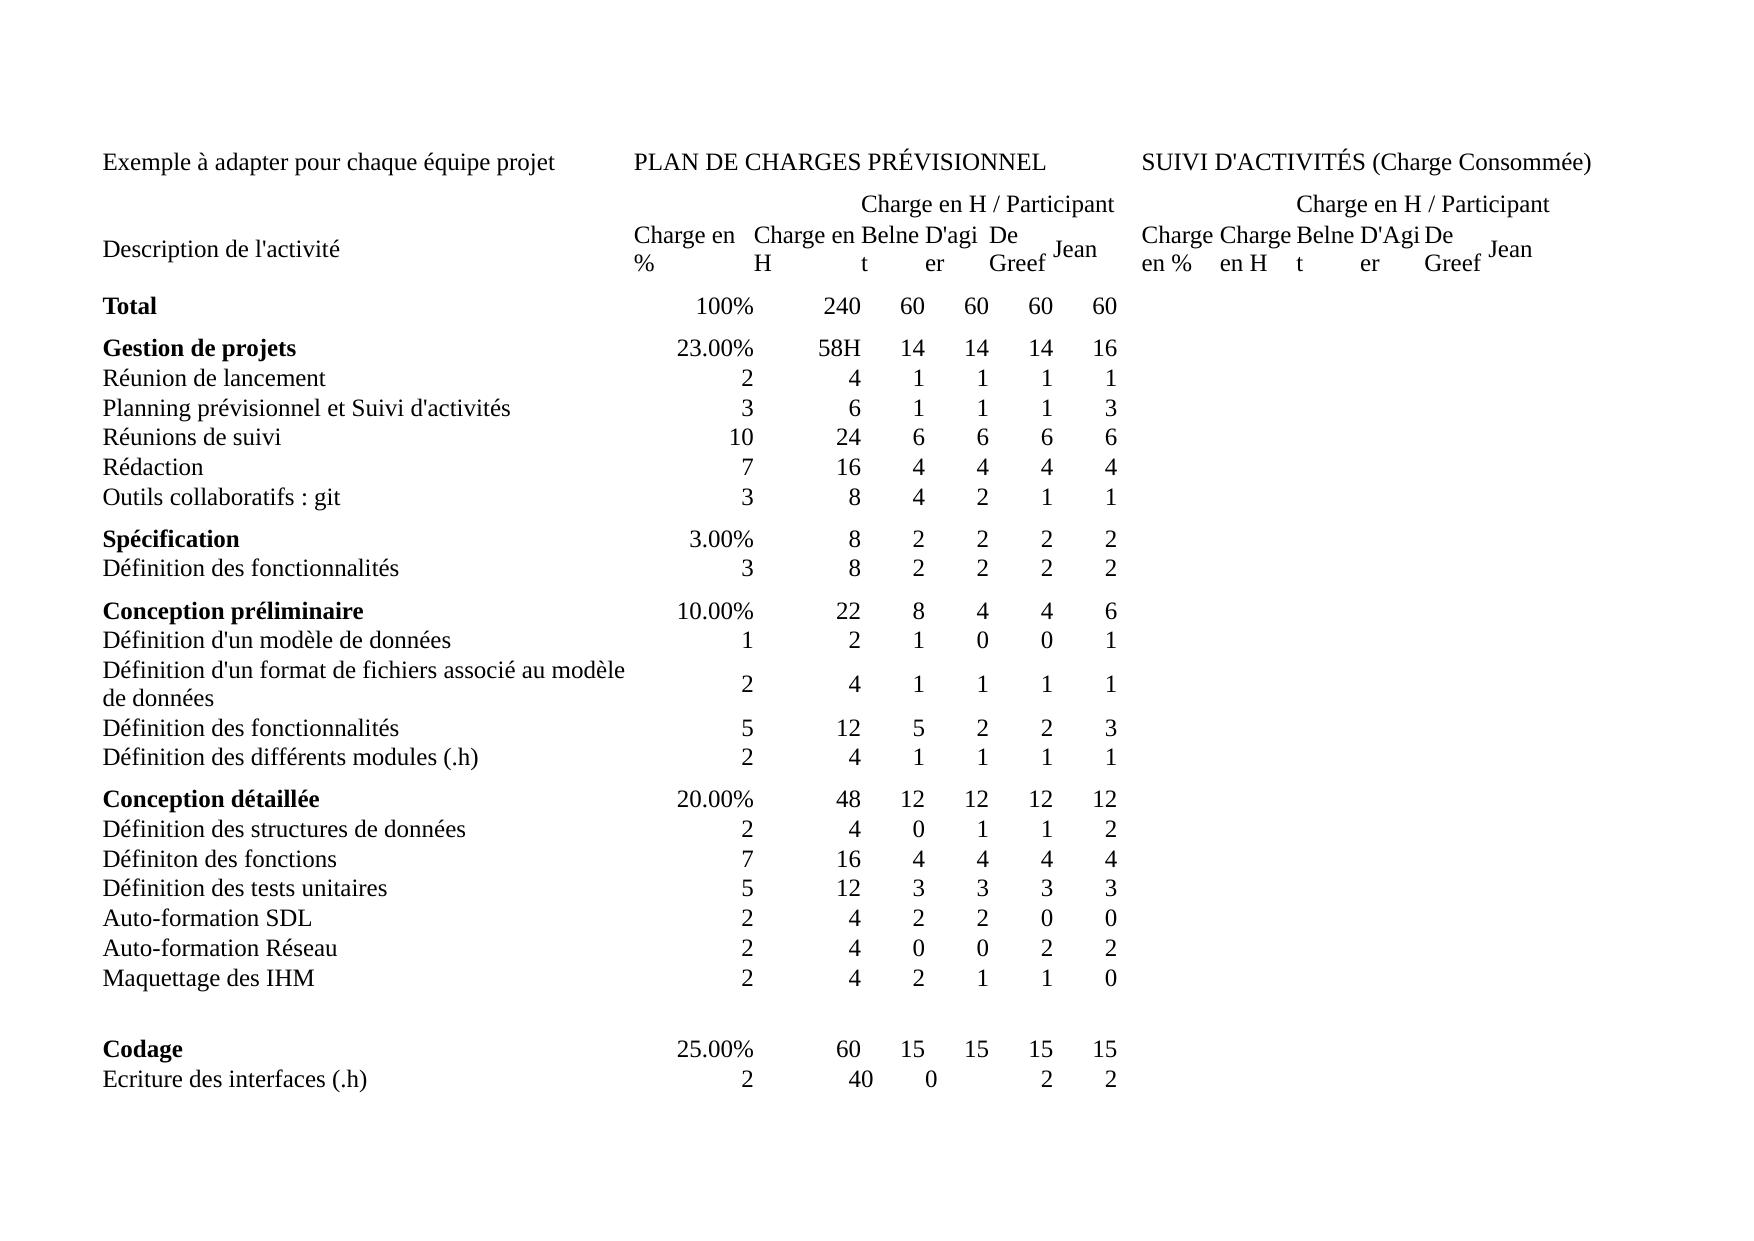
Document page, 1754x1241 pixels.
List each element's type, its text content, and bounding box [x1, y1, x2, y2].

table_cell 2 [754, 625, 861, 655]
table_cell 2 [861, 962, 925, 992]
table_cell [1141, 962, 1219, 992]
table_cell [1360, 583, 1424, 595]
table_cell [1220, 177, 1296, 189]
table_cell [1053, 992, 1117, 1022]
table_cell 0 [989, 903, 1053, 932]
table_cell [102, 583, 634, 595]
table_cell [1220, 844, 1296, 873]
table_cell 1 [925, 814, 989, 843]
table_cell Jean [1053, 219, 1117, 278]
table_cell 16 [754, 452, 861, 481]
table_cell [1424, 992, 1488, 1022]
table_cell [89, 553, 102, 583]
table_cell Conception préliminaire [102, 595, 634, 625]
table_cell [1220, 189, 1296, 219]
table_cell [1424, 742, 1488, 772]
table_cell [1424, 177, 1488, 189]
table_cell [1424, 873, 1488, 903]
table_header SUIVI D'ACTIVITÉS (Charge Consommée) [1141, 147, 1718, 177]
table_cell [1424, 291, 1488, 320]
table_cell [89, 1064, 102, 1093]
table_cell [102, 177, 634, 189]
table_cell Charge en % [634, 219, 753, 278]
table_cell 4 [754, 1064, 861, 1093]
table_cell [989, 1022, 1053, 1034]
table_cell [1141, 177, 1219, 189]
table_cell [1053, 1022, 1117, 1034]
table_cell 5 [634, 712, 753, 742]
table_cell [754, 992, 861, 1022]
table_cell [1360, 481, 1424, 511]
table_cell [89, 481, 102, 511]
table_cell [1117, 363, 1141, 392]
table_cell [754, 278, 861, 291]
table_cell [1141, 511, 1219, 523]
table_cell 2 [1053, 1064, 1117, 1093]
table_cell [1141, 392, 1219, 422]
table_cell [1117, 583, 1141, 595]
table_cell [634, 320, 753, 333]
table_cell [1220, 1022, 1296, 1034]
table_cell [1220, 333, 1296, 362]
table_cell 60 [861, 291, 925, 320]
table_cell [1141, 712, 1219, 742]
table_cell [1360, 742, 1424, 772]
table_cell [925, 278, 989, 291]
table_cell [1360, 625, 1424, 655]
table_cell [1220, 553, 1296, 583]
table_header Exemple à adapter pour chaque équipe projet [102, 147, 634, 177]
table_cell [1141, 363, 1219, 392]
table_cell [1220, 784, 1296, 814]
table_cell 2 [861, 553, 925, 583]
table_cell [989, 511, 1053, 523]
table_cell 4 [754, 742, 861, 772]
table_cell [1141, 452, 1219, 481]
table_cell [1424, 363, 1488, 392]
table_cell [1117, 422, 1141, 452]
table_cell [1296, 933, 1360, 962]
table_cell 0 [861, 933, 925, 962]
table_cell [1488, 1022, 1718, 1034]
table_cell [89, 625, 102, 655]
table_cell [1296, 291, 1360, 320]
table_cell [754, 583, 861, 595]
table_cell [1360, 524, 1424, 553]
table_cell 1 [1053, 481, 1117, 511]
table_header [1117, 147, 1141, 177]
table_cell 1 [989, 655, 1053, 712]
table_cell [1488, 814, 1718, 843]
table_cell [1488, 524, 1718, 553]
table_cell 2 [634, 962, 753, 992]
table_cell [1117, 992, 1141, 1022]
table_cell 8 [754, 481, 861, 511]
table_cell 60 [989, 291, 1053, 320]
table_cell [89, 189, 102, 219]
table_cell [1488, 844, 1718, 873]
table_cell [1296, 595, 1360, 625]
table_cell [634, 772, 753, 784]
table_cell [1360, 511, 1424, 523]
table_cell 15 [925, 1034, 989, 1064]
table_cell 2 [634, 655, 753, 712]
table_cell 3 [634, 553, 753, 583]
table_cell [1296, 814, 1360, 843]
table_cell 6 [989, 422, 1053, 452]
table_cell 60 [925, 291, 989, 320]
table_cell [989, 177, 1053, 189]
table_cell [1141, 903, 1219, 932]
table_cell [1488, 320, 1718, 333]
table_cell 7 [634, 844, 753, 873]
table_cell [1360, 177, 1424, 189]
table_cell [1141, 784, 1219, 814]
table_cell [634, 278, 753, 291]
table_cell 2 [989, 524, 1053, 553]
table_cell 8 [754, 553, 861, 583]
table_cell Jean [1488, 219, 1718, 278]
table_cell 12 [754, 712, 861, 742]
table_cell [1296, 553, 1360, 583]
table_cell [1360, 1034, 1424, 1064]
table_cell 1 [989, 481, 1053, 511]
table_cell Charge en H / Participant [861, 189, 1117, 219]
table_cell 4 [754, 962, 861, 992]
table_cell [1488, 583, 1718, 595]
table_cell [1117, 291, 1141, 320]
table_cell [1360, 1022, 1424, 1034]
table_cell [1424, 814, 1488, 843]
table_cell [1424, 784, 1488, 814]
table_cell Total [102, 291, 634, 320]
table_cell [89, 655, 102, 712]
table_cell [1220, 392, 1296, 422]
table_cell [1424, 1022, 1488, 1034]
table_cell 14 [925, 333, 989, 362]
table_cell [1360, 784, 1424, 814]
table_cell [89, 278, 102, 291]
table_cell 100% [634, 291, 753, 320]
table_cell 2 [861, 524, 925, 553]
table_cell [1296, 320, 1360, 333]
table_cell 4 [861, 844, 925, 873]
table_cell 1 [861, 392, 925, 422]
table_cell 12 [861, 784, 925, 814]
table_cell [1220, 903, 1296, 932]
table_cell [1488, 903, 1718, 932]
table_cell [1117, 553, 1141, 583]
table_cell 2 [989, 553, 1053, 583]
table_cell [1220, 452, 1296, 481]
table_cell [89, 511, 102, 523]
table_cell [1220, 291, 1296, 320]
table_cell [1424, 452, 1488, 481]
table_cell Description de l'activité [102, 219, 634, 278]
table_cell 1 [1053, 363, 1117, 392]
table_cell [1360, 392, 1424, 422]
table_cell Définition des différents modules (.h) [102, 742, 634, 772]
table_cell [1117, 392, 1141, 422]
table_cell 4 [754, 363, 861, 392]
table_cell 1 [989, 814, 1053, 843]
table_cell Gestion de projets [102, 333, 634, 362]
table_cell [1424, 655, 1488, 712]
table_cell 24 [754, 422, 861, 452]
table_cell [989, 278, 1053, 291]
table_cell 10 [634, 422, 753, 452]
table_cell [1141, 553, 1219, 583]
table_cell [89, 583, 102, 595]
table_cell 5 [861, 712, 925, 742]
table_cell 10,00% [634, 595, 753, 625]
table_cell [1220, 742, 1296, 772]
table_cell 3 [634, 392, 753, 422]
table_cell [1117, 844, 1141, 873]
table_cell [1424, 1034, 1488, 1064]
table_cell [1360, 291, 1424, 320]
table_cell 4 [989, 844, 1053, 873]
table_cell 1 [861, 655, 925, 712]
table_cell Auto-formation SDL [102, 903, 634, 932]
table_cell 6 [925, 422, 989, 452]
table_cell [1220, 772, 1296, 784]
table_cell [925, 511, 989, 523]
table_cell [1141, 1034, 1219, 1064]
table_cell [1117, 712, 1141, 742]
table_cell 4 [925, 595, 989, 625]
table_cell [89, 712, 102, 742]
table_cell [89, 392, 102, 422]
table_cell [1296, 903, 1360, 932]
table_cell [1360, 844, 1424, 873]
table_cell Réunions de suivi [102, 422, 634, 452]
table_cell 1 [1053, 625, 1117, 655]
table_cell [1117, 962, 1141, 992]
table_cell [89, 962, 102, 992]
table_cell [1220, 524, 1296, 553]
table_cell 2 [861, 903, 925, 932]
table_cell D'Agier [1360, 219, 1424, 278]
table_cell [1220, 992, 1296, 1022]
table_cell [102, 992, 634, 1022]
table_cell [1296, 278, 1360, 291]
table_cell [989, 583, 1053, 595]
table_cell [89, 772, 102, 784]
table_cell [1488, 511, 1718, 523]
table_cell Spécification [102, 524, 634, 553]
table_cell 2 [925, 524, 989, 553]
table_cell [1117, 933, 1141, 962]
table_cell [1360, 772, 1424, 784]
table_cell [1424, 712, 1488, 742]
table_cell [1488, 784, 1718, 814]
table_cell 0 [861, 814, 925, 843]
table_cell [1296, 844, 1360, 873]
table_cell [1141, 524, 1219, 553]
table_cell [102, 511, 634, 523]
table_cell [1220, 962, 1296, 992]
table_cell 6 [754, 392, 861, 422]
table_cell [1220, 511, 1296, 523]
table_cell [1296, 177, 1360, 189]
table_cell [1141, 422, 1219, 452]
table_cell 4 [861, 452, 925, 481]
table_cell [1117, 1064, 1141, 1093]
table_cell 16 [754, 844, 861, 873]
table_cell [1360, 962, 1424, 992]
table_cell 7 [634, 452, 753, 481]
table_cell 14 [861, 333, 925, 362]
table_cell [1141, 333, 1219, 362]
table_cell [1141, 189, 1219, 219]
table_cell Ecriture des interfaces (.h) [102, 1064, 634, 1093]
table_cell [1296, 962, 1360, 992]
table_cell [1424, 553, 1488, 583]
table_cell [1296, 1034, 1360, 1064]
table_cell [1424, 320, 1488, 333]
table_cell [1488, 481, 1718, 511]
table_cell [1141, 320, 1219, 333]
table_cell 0 [861, 1064, 925, 1093]
table_cell [1360, 1064, 1424, 1093]
table_cell [1117, 278, 1141, 291]
table_cell [1220, 278, 1296, 291]
table_cell Outils collaboratifs : git [102, 481, 634, 511]
table_cell [1296, 422, 1360, 452]
table_cell 3 [989, 873, 1053, 903]
table_cell [1488, 962, 1718, 992]
table_cell [1053, 583, 1117, 595]
table_cell Réunion de lancement [102, 363, 634, 392]
table_cell 60 [754, 1034, 861, 1064]
table_cell [1053, 177, 1117, 189]
table_cell 2 [634, 903, 753, 932]
table_cell [754, 1022, 861, 1034]
table_cell 2 [989, 1064, 1053, 1093]
table_cell [1220, 655, 1296, 712]
table_cell [1141, 844, 1219, 873]
table_cell 23,00% [634, 333, 753, 362]
table_cell [89, 452, 102, 481]
table_cell [89, 873, 102, 903]
table_cell 16 [1053, 333, 1117, 362]
table_cell [1220, 933, 1296, 962]
table_cell [1488, 772, 1718, 784]
table_cell [102, 278, 634, 291]
table_cell [1296, 625, 1360, 655]
table_cell [89, 844, 102, 873]
table_cell 5 [634, 873, 753, 903]
table_cell 1 [861, 742, 925, 772]
table_cell Rédaction [102, 452, 634, 481]
table_cell [1360, 363, 1424, 392]
table_cell [1117, 177, 1141, 189]
table_cell Définition des structures de données [102, 814, 634, 843]
table_cell 15 [989, 1034, 1053, 1064]
table_cell 2 [634, 814, 753, 843]
table_cell 2 [1053, 933, 1117, 962]
table_cell 0 [1053, 903, 1117, 932]
table_cell [634, 189, 753, 219]
table_cell [1117, 1034, 1141, 1064]
table_cell [1141, 742, 1219, 772]
table_cell [89, 219, 102, 278]
table_cell 0 [925, 1064, 989, 1093]
table_cell [1360, 992, 1424, 1022]
table_cell 1 [925, 655, 989, 712]
table_cell De Greef [1424, 219, 1488, 278]
table_cell 4 [754, 933, 861, 962]
table_cell Belnet [1296, 219, 1360, 278]
table_cell [754, 177, 861, 189]
table_cell [1488, 278, 1718, 291]
table_cell Charge en H [754, 219, 861, 278]
table_cell [1296, 712, 1360, 742]
table_cell [1220, 814, 1296, 843]
table_cell [1053, 511, 1117, 523]
table_cell 4 [989, 595, 1053, 625]
table_cell [1424, 962, 1488, 992]
table_cell 1 [861, 625, 925, 655]
table_cell 1 [634, 625, 753, 655]
table_cell [925, 772, 989, 784]
table_cell 4 [925, 452, 989, 481]
table_cell [1488, 873, 1718, 903]
table_cell [89, 333, 102, 362]
table_cell [1141, 583, 1219, 595]
table_cell [1117, 333, 1141, 362]
table_cell [754, 189, 861, 219]
table_cell [89, 992, 102, 1022]
table_cell [1424, 903, 1488, 932]
table_cell [634, 583, 753, 595]
table_cell Conception détaillée [102, 784, 634, 814]
table_cell [102, 320, 634, 333]
table_cell [1424, 422, 1488, 452]
table_cell [1296, 333, 1360, 362]
table_cell 6 [1053, 595, 1117, 625]
table_cell 48 [754, 784, 861, 814]
table_cell [1296, 363, 1360, 392]
table_cell 12 [1053, 784, 1117, 814]
table_cell [1141, 278, 1219, 291]
table_cell [1424, 511, 1488, 523]
table_cell Belnet [861, 219, 925, 278]
table_cell [1360, 933, 1424, 962]
table_cell [89, 933, 102, 962]
table_cell [925, 583, 989, 595]
table_cell 0 [989, 625, 1053, 655]
table_cell [1220, 583, 1296, 595]
table_cell Planning prévisionnel et Suivi d'activités [102, 392, 634, 422]
table_cell [1488, 291, 1718, 320]
table_cell [1296, 452, 1360, 481]
table_cell [1296, 1064, 1360, 1093]
table_header PLAN DE CHARGES PRÉVISIONNEL [634, 147, 1117, 177]
table_cell Codage [102, 1034, 634, 1064]
table_cell [89, 363, 102, 392]
table_cell [1296, 1022, 1360, 1034]
table_cell [1424, 595, 1488, 625]
table_cell 4 [989, 452, 1053, 481]
table_cell 2 [634, 1064, 753, 1093]
table_cell 20,00% [634, 784, 753, 814]
table_cell 4 [754, 903, 861, 932]
table_cell [89, 422, 102, 452]
table_cell Auto-formation Réseau [102, 933, 634, 962]
table_cell 3 [1053, 392, 1117, 422]
table_cell [634, 177, 753, 189]
table_cell [1360, 712, 1424, 742]
table_cell Définition des tests unitaires [102, 873, 634, 903]
table_cell [1488, 363, 1718, 392]
table_cell [1141, 933, 1219, 962]
table_cell [1488, 625, 1718, 655]
table_cell [1141, 481, 1219, 511]
table_cell [1117, 219, 1141, 278]
table_cell [1424, 583, 1488, 595]
table_cell 1 [989, 962, 1053, 992]
table_cell Définiton des fonctions [102, 844, 634, 873]
table_cell 3,00% [634, 524, 753, 553]
table_cell Définition d'un format de fichiers associé au modèle de données [102, 655, 634, 712]
table_cell [1117, 742, 1141, 772]
table_cell 3 [634, 481, 753, 511]
table_cell [1488, 655, 1718, 712]
table_cell [1424, 481, 1488, 511]
table_cell 1 [989, 392, 1053, 422]
table_cell [925, 992, 989, 1022]
table_cell [1296, 583, 1360, 595]
table_cell [1360, 553, 1424, 583]
table_cell [1360, 452, 1424, 481]
table_cell [1296, 524, 1360, 553]
table_cell [1296, 392, 1360, 422]
table_cell [861, 278, 925, 291]
table_cell [1141, 992, 1219, 1022]
table_cell [1053, 772, 1117, 784]
table_cell [1117, 873, 1141, 903]
table_cell 22 [754, 595, 861, 625]
table_cell 8 [754, 524, 861, 553]
table_cell 12 [754, 873, 861, 903]
table_cell [1424, 844, 1488, 873]
table_cell De Greef [989, 219, 1053, 278]
table_cell [1141, 595, 1219, 625]
table_cell [754, 320, 861, 333]
table_cell 4 [861, 481, 925, 511]
table_cell [989, 320, 1053, 333]
table_cell 60 [1053, 291, 1117, 320]
table_cell [1360, 873, 1424, 903]
table_cell 2 [925, 712, 989, 742]
table_cell [861, 320, 925, 333]
table_cell [1141, 1064, 1219, 1093]
table_cell [89, 903, 102, 932]
table_cell [1117, 452, 1141, 481]
table_cell [1141, 1022, 1219, 1034]
table_cell [1141, 291, 1219, 320]
table_cell [1488, 1034, 1718, 1064]
table_cell [1360, 903, 1424, 932]
table_cell D'agier [925, 219, 989, 278]
table_cell 4 [1053, 844, 1117, 873]
table_cell 3 [1053, 712, 1117, 742]
table_cell [1053, 320, 1117, 333]
table_cell [1117, 595, 1141, 625]
table_cell [89, 784, 102, 814]
table_cell [1296, 511, 1360, 523]
table_cell [1296, 784, 1360, 814]
table_cell [1424, 933, 1488, 962]
table_cell [102, 772, 634, 784]
table_cell 1 [989, 742, 1053, 772]
table_cell [1296, 992, 1360, 1022]
table_cell [1296, 742, 1360, 772]
table_cell [1220, 625, 1296, 655]
table_cell [1488, 553, 1718, 583]
table_cell Définition des fonctionnalités [102, 553, 634, 583]
table_cell 15 [861, 1034, 925, 1064]
table_cell [754, 772, 861, 784]
table_cell 0 [925, 625, 989, 655]
table_cell [1360, 278, 1424, 291]
table_cell [1488, 452, 1718, 481]
table_cell Charge en H / Participant [1296, 189, 1718, 219]
table_cell [89, 814, 102, 843]
table_cell [861, 583, 925, 595]
table_cell [1296, 481, 1360, 511]
table_cell [1424, 392, 1488, 422]
table_cell [1220, 320, 1296, 333]
table_cell 6 [1053, 422, 1117, 452]
table_cell [1053, 278, 1117, 291]
table_cell [89, 177, 102, 189]
table_cell 2 [989, 712, 1053, 742]
table_cell [1220, 422, 1296, 452]
table_cell [754, 511, 861, 523]
table_cell [1296, 772, 1360, 784]
table_cell 1 [1053, 742, 1117, 772]
table_cell [1488, 422, 1718, 452]
table_cell [1117, 511, 1141, 523]
table_cell [1424, 524, 1488, 553]
table_cell [1220, 873, 1296, 903]
table_cell [989, 772, 1053, 784]
table_cell 4 [925, 844, 989, 873]
table_cell 1 [925, 392, 989, 422]
table_cell 15 [1053, 1034, 1117, 1064]
table_cell 25,00% [634, 1034, 753, 1064]
table_cell [634, 992, 753, 1022]
table_cell 2 [989, 933, 1053, 962]
table_cell [925, 320, 989, 333]
table_cell 8 [861, 595, 925, 625]
table_cell [1296, 873, 1360, 903]
table_cell [1141, 772, 1219, 784]
table_cell [1220, 1034, 1296, 1064]
table_cell [1488, 177, 1718, 189]
table_cell Définition des fonctionnalités [102, 712, 634, 742]
table_cell Maquettage des IHM [102, 962, 634, 992]
table_cell [1141, 873, 1219, 903]
table_header [89, 147, 102, 177]
table_cell [1360, 333, 1424, 362]
table_cell [1117, 320, 1141, 333]
table_cell [1488, 333, 1718, 362]
table_cell [1220, 712, 1296, 742]
table_cell Charge en H [1220, 219, 1296, 278]
table_cell [1488, 933, 1718, 962]
table_cell [1488, 392, 1718, 422]
table_cell [1360, 595, 1424, 625]
table_cell 2 [1053, 553, 1117, 583]
table_cell [89, 1022, 102, 1034]
table_cell [925, 1022, 989, 1034]
table_cell [634, 511, 753, 523]
table_cell [102, 189, 634, 219]
table_cell [1117, 903, 1141, 932]
table_cell 4 [1053, 452, 1117, 481]
table_cell [1117, 189, 1141, 219]
table_cell 2 [925, 553, 989, 583]
table_cell [1141, 625, 1219, 655]
table_cell [1488, 992, 1718, 1022]
table_cell 1 [861, 363, 925, 392]
table_cell [89, 595, 102, 625]
table_cell [1360, 422, 1424, 452]
table_cell [861, 177, 925, 189]
table_cell 6 [861, 422, 925, 452]
table_cell [1117, 784, 1141, 814]
table_cell 3 [925, 873, 989, 903]
table_cell [861, 511, 925, 523]
table_cell [1220, 481, 1296, 511]
table_cell [1488, 712, 1718, 742]
table_cell [1424, 278, 1488, 291]
table_cell Charge en % [1141, 219, 1219, 278]
table_cell Définition d'un modèle de données [102, 625, 634, 655]
table_cell 1 [1053, 655, 1117, 712]
table_cell [1117, 655, 1141, 712]
table_cell 2 [634, 933, 753, 962]
table_cell [1488, 742, 1718, 772]
table_cell [634, 1022, 753, 1034]
table_cell [1117, 814, 1141, 843]
table_cell [861, 1022, 925, 1034]
table_cell [1424, 625, 1488, 655]
table_cell [1220, 595, 1296, 625]
table_cell [1117, 625, 1141, 655]
table_cell [89, 524, 102, 553]
table_cell [1488, 595, 1718, 625]
table_cell 12 [989, 784, 1053, 814]
table_cell [1220, 1064, 1296, 1093]
table_cell 1 [925, 742, 989, 772]
table_cell [1141, 814, 1219, 843]
table_cell 14 [989, 333, 1053, 362]
table_cell [89, 1034, 102, 1064]
table_cell [1117, 481, 1141, 511]
table_cell [861, 992, 925, 1022]
table_cell 2 [1053, 524, 1117, 553]
table_cell [1117, 524, 1141, 553]
table_cell [1424, 333, 1488, 362]
table_cell [1360, 320, 1424, 333]
table_cell [1488, 1064, 1718, 1093]
table_cell 240 [754, 291, 861, 320]
table_cell [89, 320, 102, 333]
table_cell 0 [925, 933, 989, 962]
table_cell [861, 772, 925, 784]
table_cell [1220, 363, 1296, 392]
table_cell [1360, 655, 1424, 712]
table_cell [1296, 655, 1360, 712]
table_cell 2 [1053, 814, 1117, 843]
table_cell [925, 177, 989, 189]
table_cell 1 [925, 962, 989, 992]
table_cell [102, 1022, 634, 1034]
table_cell 2 [634, 363, 753, 392]
table_cell [1424, 1064, 1488, 1093]
table_cell 2 [634, 742, 753, 772]
table_cell 3 [1053, 873, 1117, 903]
table_cell [89, 291, 102, 320]
table_cell 2 [925, 903, 989, 932]
table_cell [989, 992, 1053, 1022]
table_cell 4 [754, 814, 861, 843]
table_cell 58H [754, 333, 861, 362]
table_cell 12 [925, 784, 989, 814]
table_cell 4 [754, 655, 861, 712]
table_cell 2 [925, 481, 989, 511]
table_cell [1424, 772, 1488, 784]
table_cell [1117, 772, 1141, 784]
table_cell 0 [1053, 962, 1117, 992]
table_cell [89, 742, 102, 772]
table_cell 3 [861, 873, 925, 903]
table_cell 1 [989, 363, 1053, 392]
table_cell 1 [925, 363, 989, 392]
table_cell [1141, 655, 1219, 712]
table_cell [1360, 814, 1424, 843]
table_cell [1117, 1022, 1141, 1034]
